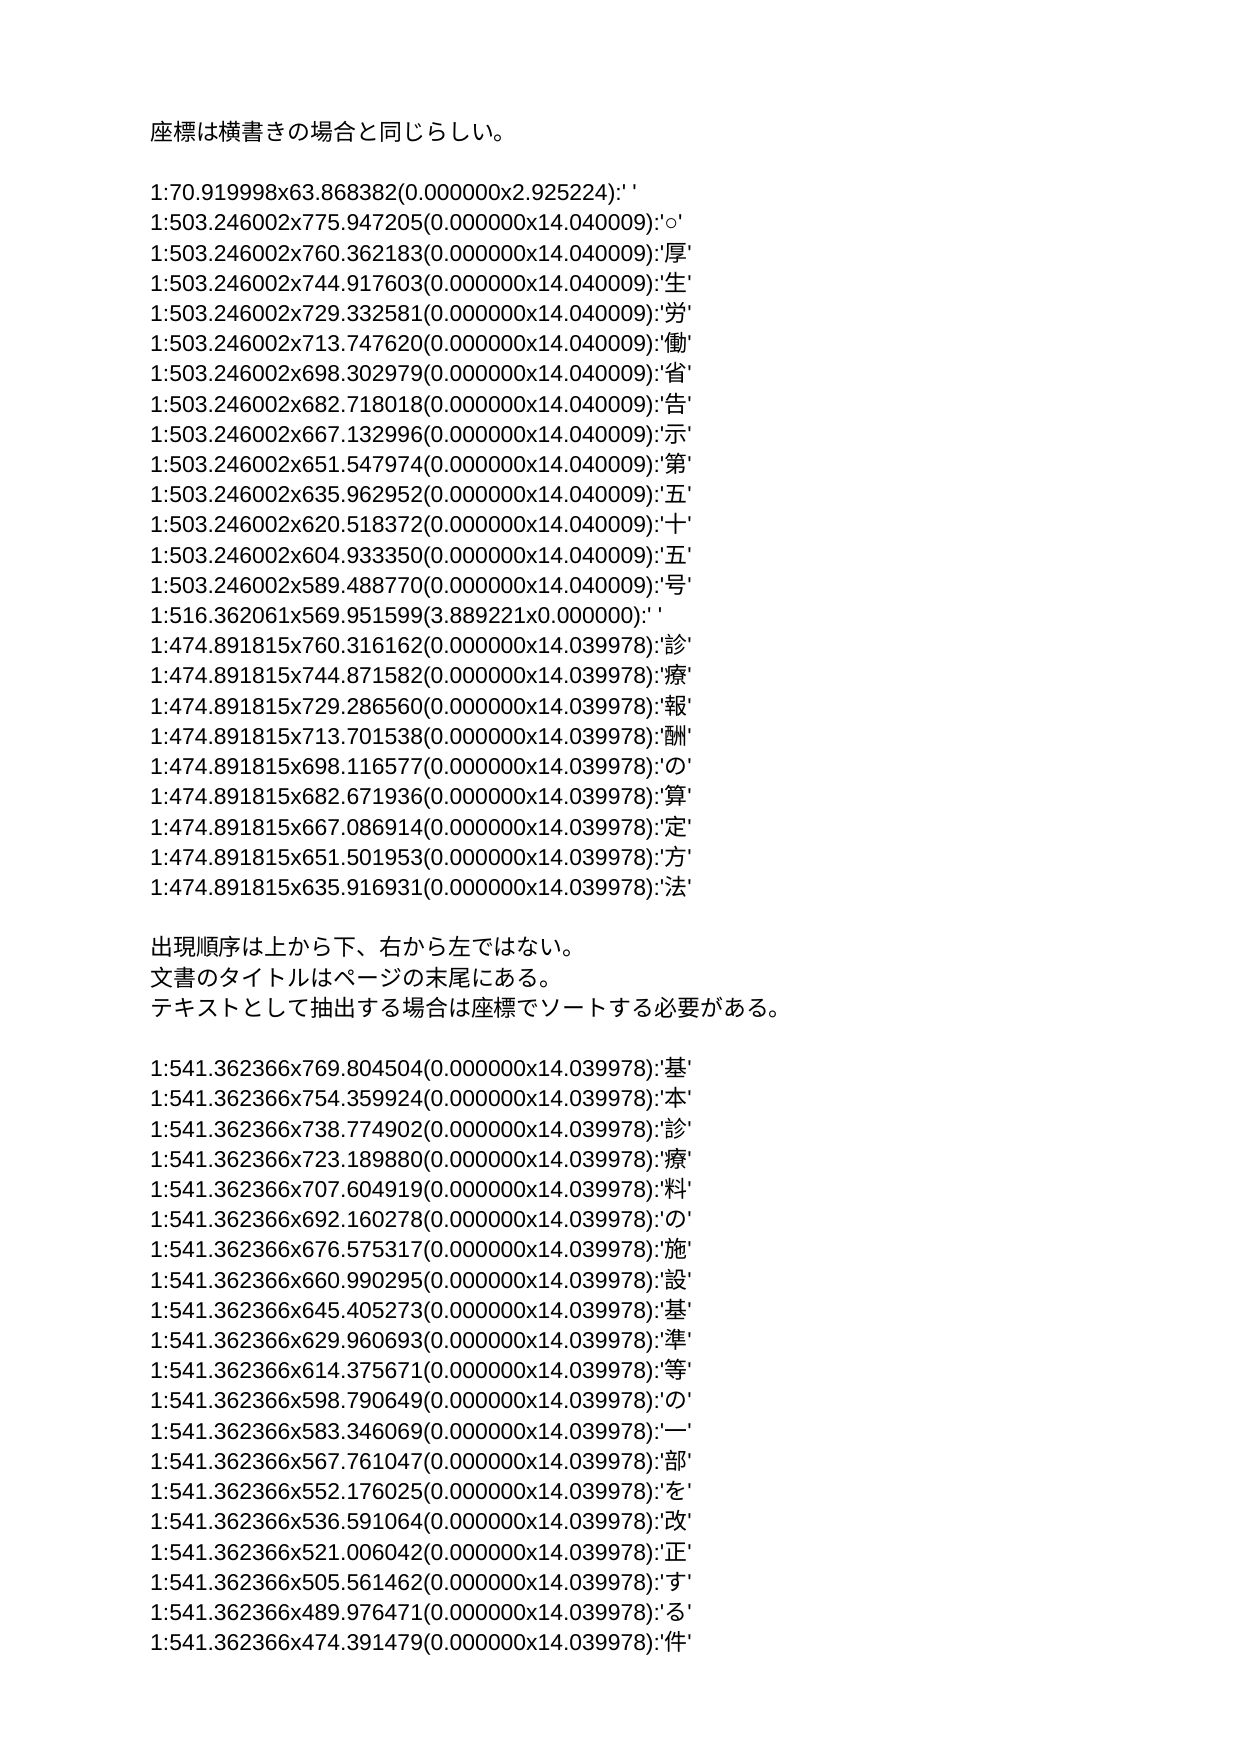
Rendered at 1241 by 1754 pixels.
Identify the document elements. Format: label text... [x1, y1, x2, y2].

text 1:503.246002x682.718018(0.000000x14.040009):'告' [150, 391, 1152, 417]
text 1:474.891815x744.871582(0.000000x14.039978):'療' [150, 662, 1152, 689]
text 1:541.362366x754.359924(0.000000x14.039978):'本' [150, 1085, 1152, 1112]
text 1:474.891815x698.116577(0.000000x14.039978):'の' [150, 753, 1152, 779]
text 1:503.246002x620.518372(0.000000x14.040009):'十' [150, 511, 1152, 538]
text 1:503.246002x729.332581(0.000000x14.040009):'労' [150, 300, 1152, 326]
text 1:541.362366x521.006042(0.000000x14.039978):'正' [150, 1538, 1152, 1565]
text 1:503.246002x589.488770(0.000000x14.040009):'号' [150, 572, 1152, 598]
text 1:541.362366x489.976471(0.000000x14.039978):'る' [150, 1599, 1152, 1625]
text 文書のタイトルはページの末尾にある。 [150, 964, 1152, 991]
text 1:541.362366x645.405273(0.000000x14.039978):'基' [150, 1297, 1152, 1323]
text 1:503.246002x651.547974(0.000000x14.040009):'第' [150, 451, 1152, 477]
text 1:541.362366x660.990295(0.000000x14.039978):'設' [150, 1267, 1152, 1293]
text 1:503.246002x775.947205(0.000000x14.040009):'○' [150, 209, 1152, 236]
text 1:503.246002x744.917603(0.000000x14.040009):'生' [150, 270, 1152, 296]
text 1:503.246002x760.362183(0.000000x14.040009):'厚' [150, 239, 1152, 266]
text 1:503.246002x667.132996(0.000000x14.040009):'示' [150, 421, 1152, 447]
text 1:541.362366x583.346069(0.000000x14.039978):'一' [150, 1418, 1152, 1444]
text 1:541.362366x723.189880(0.000000x14.039978):'療' [150, 1146, 1152, 1172]
text 出現順序は上から下、右から左ではない。 [150, 934, 1152, 961]
text 1:541.362366x738.774902(0.000000x14.039978):'診' [150, 1116, 1152, 1142]
text 1:503.246002x713.747620(0.000000x14.040009):'働' [150, 330, 1152, 357]
text 1:474.891815x651.501953(0.000000x14.039978):'方' [150, 844, 1152, 870]
text 1:503.246002x604.933350(0.000000x14.040009):'五' [150, 542, 1152, 568]
text 1:541.362366x552.176025(0.000000x14.039978):'を' [150, 1478, 1152, 1504]
text 1:541.362366x692.160278(0.000000x14.039978):'の' [150, 1206, 1152, 1233]
text 1:474.891815x635.916931(0.000000x14.039978):'法' [150, 874, 1152, 900]
text 1:474.891815x682.671936(0.000000x14.039978):'算' [150, 783, 1152, 810]
text 1:541.362366x598.790649(0.000000x14.039978):'の' [150, 1387, 1152, 1414]
text 1:474.891815x760.316162(0.000000x14.039978):'診' [150, 632, 1152, 659]
text 1:474.891815x729.286560(0.000000x14.039978):'報' [150, 693, 1152, 719]
text 座標は横書きの場合と同じらしい。 [150, 119, 1152, 145]
text 1:503.246002x635.962952(0.000000x14.040009):'五' [150, 481, 1152, 508]
text 1:541.362366x474.391479(0.000000x14.039978):'件' [150, 1629, 1152, 1656]
text 1:541.362366x629.960693(0.000000x14.039978):'準' [150, 1327, 1152, 1353]
text 1:541.362366x567.761047(0.000000x14.039978):'部' [150, 1448, 1152, 1474]
text 1:541.362366x707.604919(0.000000x14.039978):'料' [150, 1176, 1152, 1202]
text 1:474.891815x713.701538(0.000000x14.039978):'酬' [150, 723, 1152, 749]
text 1:474.891815x667.086914(0.000000x14.039978):'定' [150, 813, 1152, 840]
text 1:541.362366x769.804504(0.000000x14.039978):'基' [150, 1055, 1152, 1082]
text 1:516.362061x569.951599(3.889221x0.000000):' ' [150, 602, 1152, 628]
text 1:503.246002x698.302979(0.000000x14.040009):'省' [150, 360, 1152, 387]
text テキストとして抽出する場合は座標でソートする必要がある。 [150, 995, 1152, 1021]
text 1:541.362366x614.375671(0.000000x14.039978):'等' [150, 1357, 1152, 1384]
text 1:541.362366x676.575317(0.000000x14.039978):'施' [150, 1236, 1152, 1263]
text 1:70.919998x63.868382(0.000000x2.925224):' ' [150, 179, 1152, 206]
text 1:541.362366x536.591064(0.000000x14.039978):'改' [150, 1508, 1152, 1535]
text 1:541.362366x505.561462(0.000000x14.039978):'す' [150, 1569, 1152, 1595]
